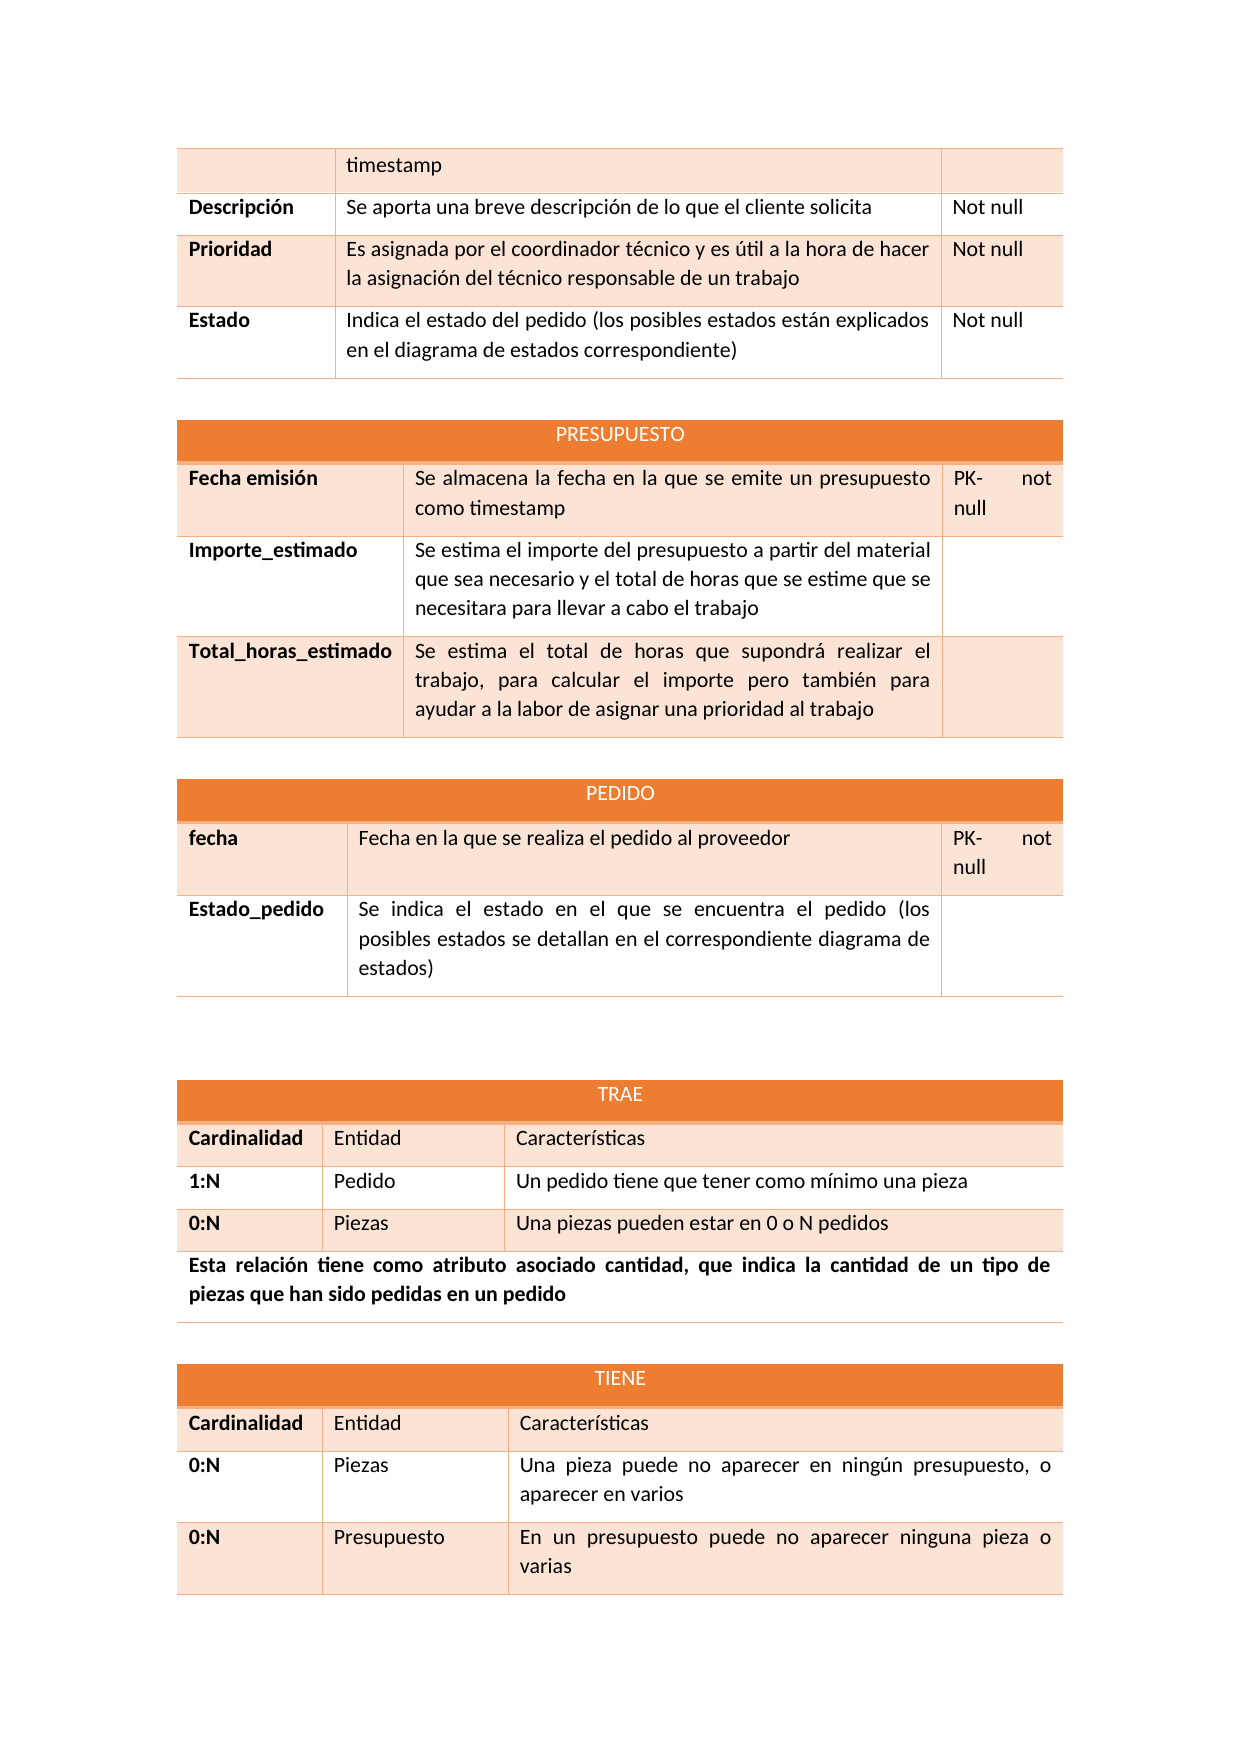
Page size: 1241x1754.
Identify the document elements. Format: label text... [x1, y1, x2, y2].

table_cell Se estima el importe del presupuesto a partir del material que sea necesario y el total de horas que se estime que se necesitara para llevar a cabo el trabajo [404, 537, 942, 636]
table_header PEDIDO [177, 779, 1063, 821]
table_cell 0:N [177, 1523, 322, 1594]
table_cell Entidad [323, 1409, 508, 1451]
table_cell Fecha en la que se realiza el pedido al proveedor [348, 824, 941, 895]
table_cell [942, 896, 1063, 996]
table_cell timestamp [336, 149, 941, 192]
table_cell Características [505, 1125, 1063, 1166]
table_cell Se aporta una breve descripción de lo que el cliente solicita [336, 194, 941, 234]
table_cell Se almacena la fecha en la que se emite un presupuesto como timestamp [404, 465, 942, 536]
table_cell PK- not null [943, 465, 1063, 536]
table_cell Fecha emisión [177, 465, 403, 536]
table_cell [943, 537, 1063, 636]
table_cell Una piezas pueden estar en 0 o N pedidos [505, 1210, 1063, 1251]
table_cell Cardinalidad [177, 1409, 322, 1451]
table_cell Se indica el estado en el que se encuentra el pedido (los posibles estados se detallan en el correspondiente diagrama de estados) [348, 896, 941, 996]
table_cell Total_horas_estimado [177, 637, 403, 737]
table_cell Piezas [323, 1210, 504, 1251]
table_cell Se estima el total de horas que supondrá realizar el trabajo, para calcular el importe pero también para ayudar a la labor de asignar una prioridad al trabajo [404, 637, 942, 737]
table_cell [942, 149, 1063, 192]
table_cell PK- not null [942, 824, 1063, 895]
table_cell Not null [942, 236, 1063, 306]
table_cell [943, 637, 1063, 737]
table_cell Cardinalidad [177, 1125, 322, 1166]
table_cell Presupuesto [323, 1523, 508, 1594]
table_cell Prioridad [177, 236, 335, 306]
table_cell Pedido [323, 1167, 504, 1208]
table_cell Entidad [323, 1125, 504, 1166]
table_cell 0:N [177, 1210, 322, 1251]
table_cell Un pedido tiene que tener como mínimo una pieza [505, 1167, 1063, 1208]
table_cell Estado [177, 307, 335, 377]
table_cell Esta relación tiene como atributo asociado cantidad, que indica la cantidad de un tipo de piezas que han sido pedidas en un pedido [177, 1252, 1063, 1322]
table_cell Una pieza puede no aparecer en ningún presupuesto, o aparecer en varios [509, 1452, 1063, 1522]
table_cell Not null [942, 194, 1063, 234]
table_cell 0:N [177, 1452, 322, 1522]
table_header PRESUPUESTO [177, 420, 1063, 461]
table_cell Descripción [177, 194, 335, 234]
table_cell Indica el estado del pedido (los posibles estados están explicados en el diagrama de estados correspondiente) [336, 307, 941, 377]
table_cell Características [509, 1409, 1063, 1451]
table_cell [177, 149, 335, 192]
table_cell Importe_estimado [177, 537, 403, 636]
table_cell Estado_pedido [177, 896, 347, 996]
table_cell 1:N [177, 1167, 322, 1208]
table_cell Es asignada por el coordinador técnico y es útil a la hora de hacer la asignación del técnico responsable de un trabajo [336, 236, 941, 306]
table_cell Piezas [323, 1452, 508, 1522]
table_cell En un presupuesto puede no aparecer ninguna pieza o varias [509, 1523, 1063, 1594]
table_cell fecha [177, 824, 347, 895]
table_header TIENE [177, 1364, 1063, 1406]
table_cell Not null [942, 307, 1063, 377]
table_header TRAE [177, 1080, 1063, 1121]
